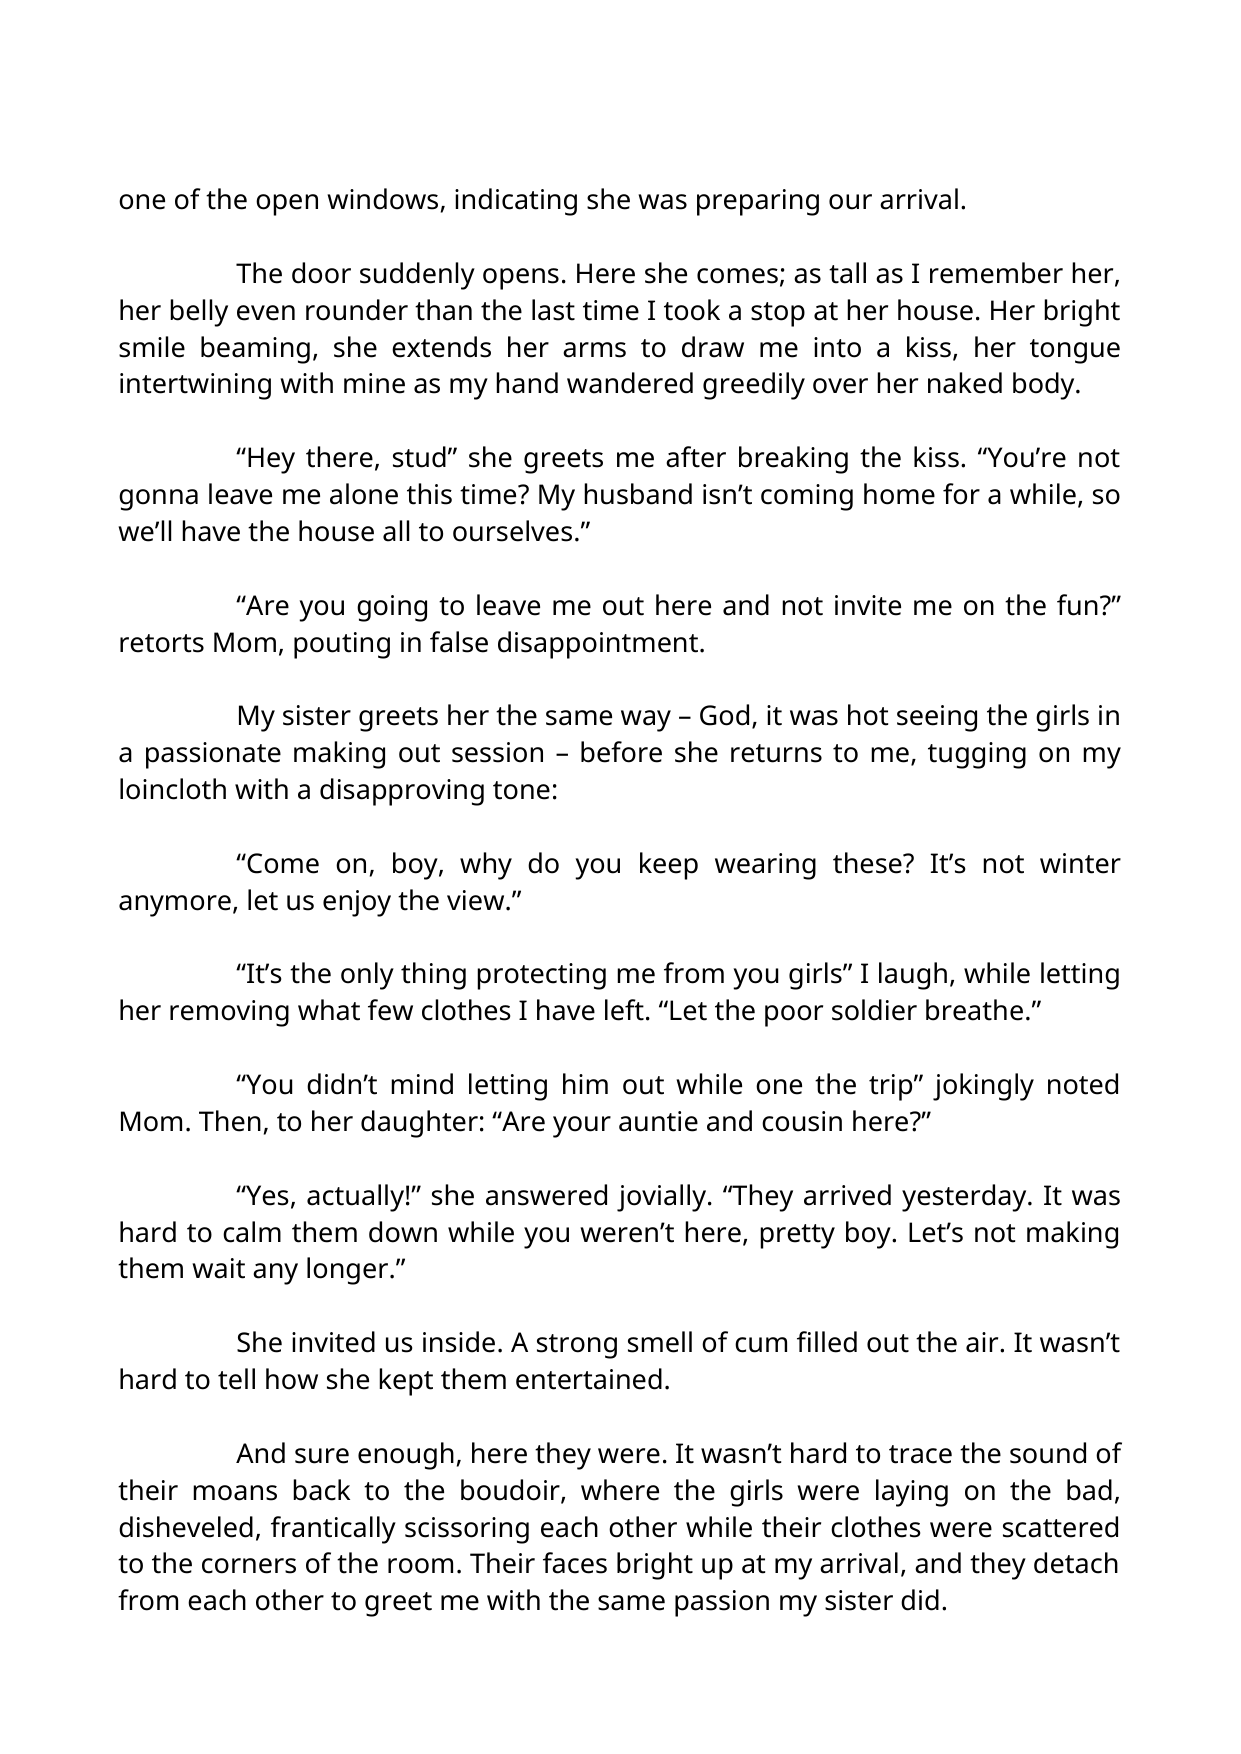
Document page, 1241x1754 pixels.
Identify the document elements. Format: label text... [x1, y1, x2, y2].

text “It’s the only thing protecting me from you girls” I laugh, while letting her removing what few clothes I have left. “Let the poor soldier breathe.” [118, 955, 1122, 1029]
text one of the open windows, indicating she was preparing our arrival. [118, 181, 1122, 217]
text “Are you going to leave me out here and not invite me on the fun?” retorts Mom, pouting in false disappointment. [118, 586, 1122, 660]
text “You didn’t mind letting him out while one the trip” jokingly noted Mom. Then, to her daughter: “Are your auntie and cousin here?” [118, 1066, 1122, 1139]
text “Hey there, stud” she greets me after breaking the kiss. “You’re not gonna leave me alone this time? My husband isn’t coming home for a while, so we’ll have the house all to ourselves.” [118, 439, 1122, 549]
text “Yes, actually!” she answered jovially. “They arrived yesterday. It was hard to calm them down while you weren’t here, pretty boy. Let’s not making them wait any longer.” [118, 1176, 1122, 1287]
text She invited us inside. A strong smell of cum filled out the air. It wasn’t hard to tell how she kept them entertained. [118, 1324, 1122, 1397]
text My sister greets her the same way – God, it was hot seeing the girls in a passionate making out session – before she returns to me, tugging on my loincloth with a disapproving tone: [118, 697, 1122, 807]
text “Come on, boy, why do you keep wearing these? It’s not winter anymore, let us enjoy the view.” [118, 844, 1122, 918]
text And sure enough, here they were. It wasn’t hard to trace the sound of their moans back to the boudoir, where the girls were laying on the bad, disheveled, frantically scissoring each other while their clothes were scattered to the corners of the room. Their faces bright up at my arrival, and they detach from each other to greet me with the same passion my sister did. [118, 1434, 1122, 1619]
text The door suddenly opens. Here she comes; as tall as I remember her, her belly even rounder than the last time I took a stop at her house. Her bright smile beaming, she extends her arms to draw me into a kiss, her tongue intertwining with mine as my hand wandered greedily over her naked body. [118, 254, 1122, 402]
